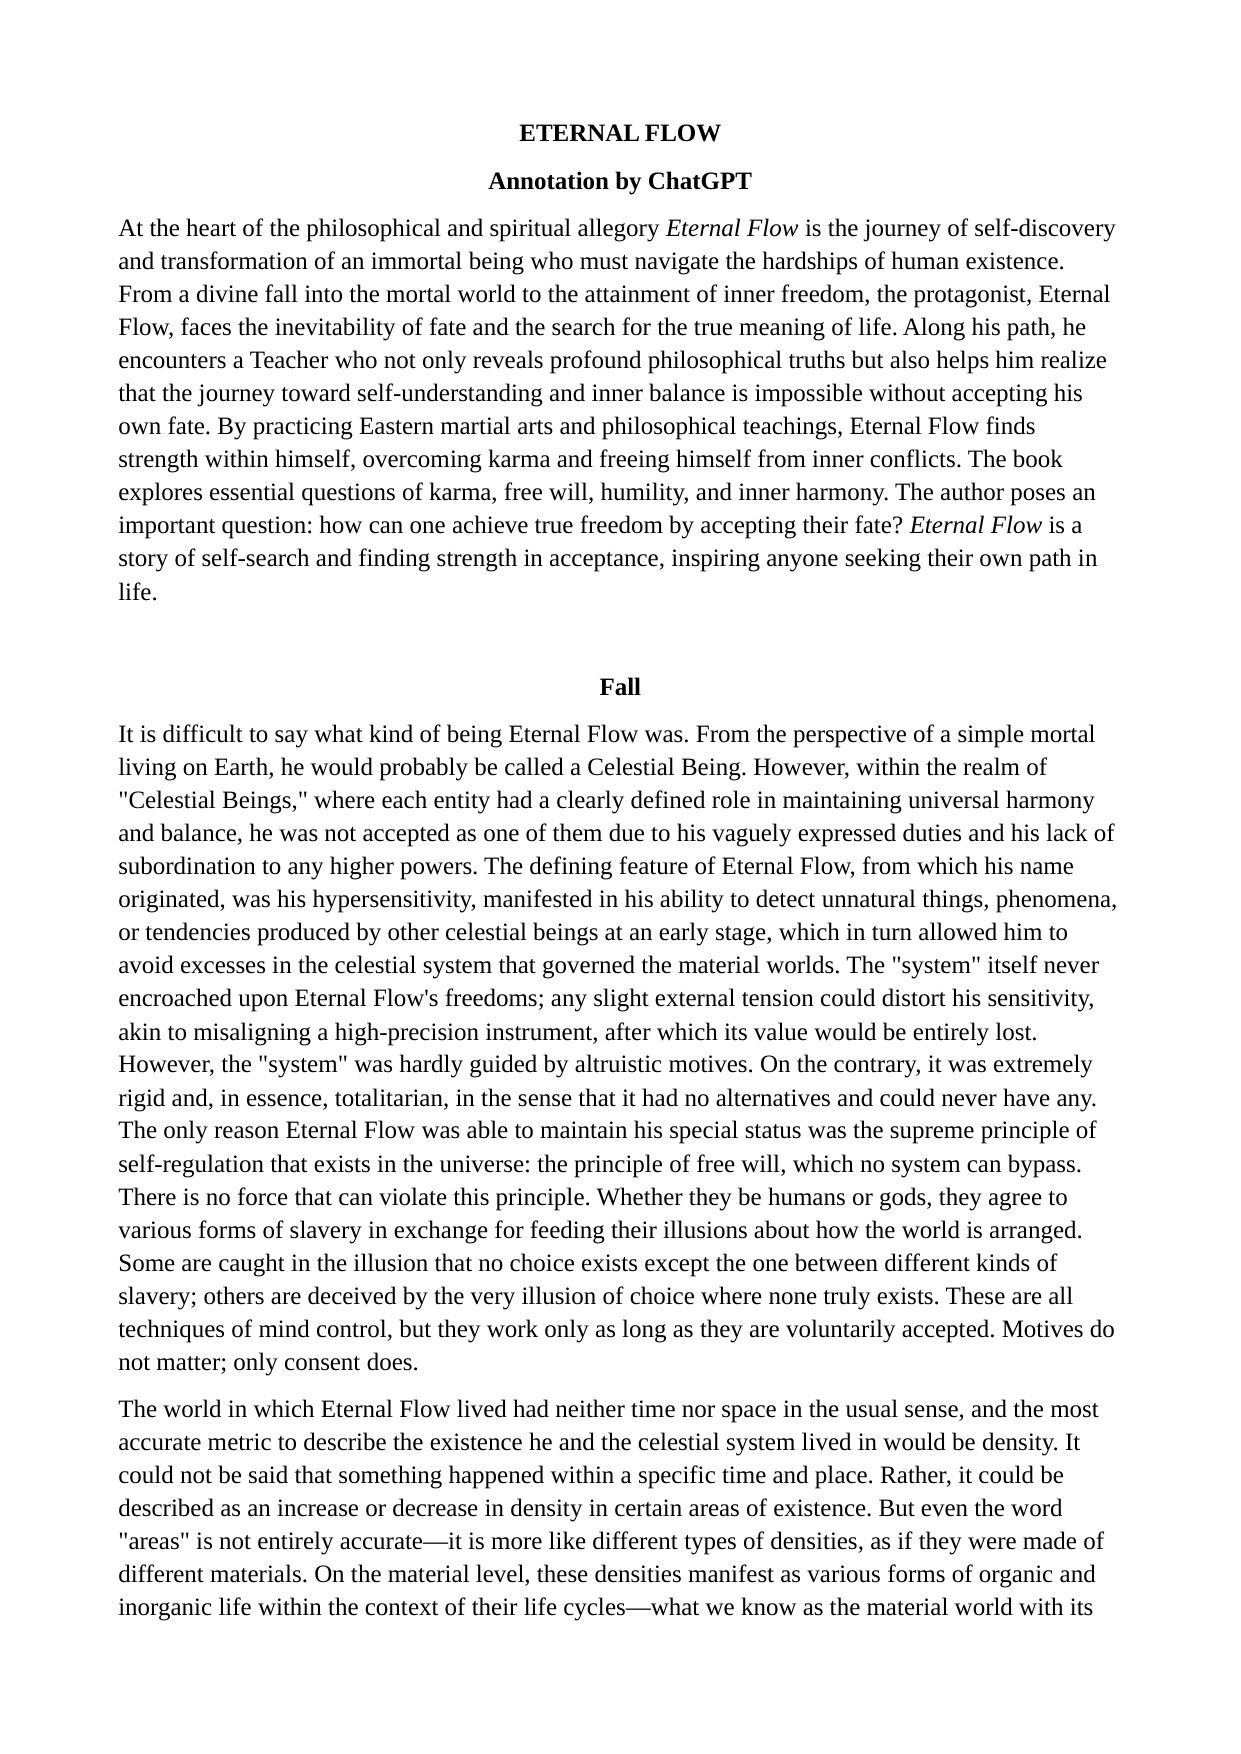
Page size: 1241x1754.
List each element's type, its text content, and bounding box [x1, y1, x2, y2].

text Fall [118, 672, 1122, 701]
text Annotation by ChatGPT [118, 166, 1122, 194]
text ETERNAL FLOW [118, 118, 1122, 147]
text It is difficult to say what kind of being Eternal Flow was. From the perspective of a simple mortal living on Earth, he would probably be called a Celestial Being. However, within the realm of "Celestial Beings," where each entity had a clearly defined role in maintaining universal harmony and balance, he was not accepted as one of them due to his vaguely expressed duties and his lack of subordination to any higher powers. The defining feature of Eternal Flow, from which his name originated, was his hypersensitivity, manifested in his ability to detect unnatural things, phenomena, or tendencies produced by other celestial beings at an early stage, which in turn allowed him to avoid excesses in the celestial system that governed the material worlds. The "system" itself never encroached upon Eternal Flow's freedoms; any slight external tension could distort his sensitivity, akin to misaligning a high-precision instrument, after which its value would be entirely lost. However, the "system" was hardly guided by altruistic motives. On the contrary, it was extremely rigid and, in essence, totalitarian, in the sense that it had no alternatives and could never have any. The only reason Eternal Flow was able to maintain his special status was the supreme principle of self-regulation that exists in the universe: the principle of free will, which no system can bypass. There is no force that can violate this principle. Whether they be humans or gods, they agree to various forms of slavery in exchange for feeding their illusions about how the world is arranged. Some are caught in the illusion that no choice exists except the one between different kinds of slavery; others are deceived by the very illusion of choice where none truly exists. These are all techniques of mind control, but they work only as long as they are voluntarily accepted. Motives do not matter; only consent does. [118, 719, 1122, 1376]
text At the heart of the philosophical and spiritual allegory Eternal Flow is the journey of self-discovery and transformation of an immortal being who must navigate the hardships of human existence. From a divine fall into the mortal world to the attainment of inner freedom, the protagonist, Eternal Flow, faces the inevitability of fate and the search for the true meaning of life. Along his path, he encounters a Teacher who not only reveals profound philosophical truths but also helps him realize that the journey toward self-understanding and inner balance is impossible without accepting his own fate. By practicing Eastern martial arts and philosophical teachings, Eternal Flow finds strength within himself, overcoming karma and freeing himself from inner conflicts. The book explores essential questions of karma, free will, humility, and inner harmony. The author poses an important question: how can one achieve true freedom by accepting their fate? Eternal Flow is a story of self-search and finding strength in acceptance, inspiring anyone seeking their own path in life. [118, 213, 1122, 605]
text The world in which Eternal Flow lived had neither time nor space in the usual sense, and the most accurate metric to describe the existence he and the celestial system lived in would be density. It could not be said that something happened within a specific time and place. Rather, it could be described as an increase or decrease in density in certain areas of existence. But even the word "areas" is not entirely accurate—it is more like different types of densities, as if they were made of different materials. On the material level, these densities manifest as various forms of organic and inorganic life within the context of their life cycles—what we know as the material world with its [118, 1394, 1122, 1621]
